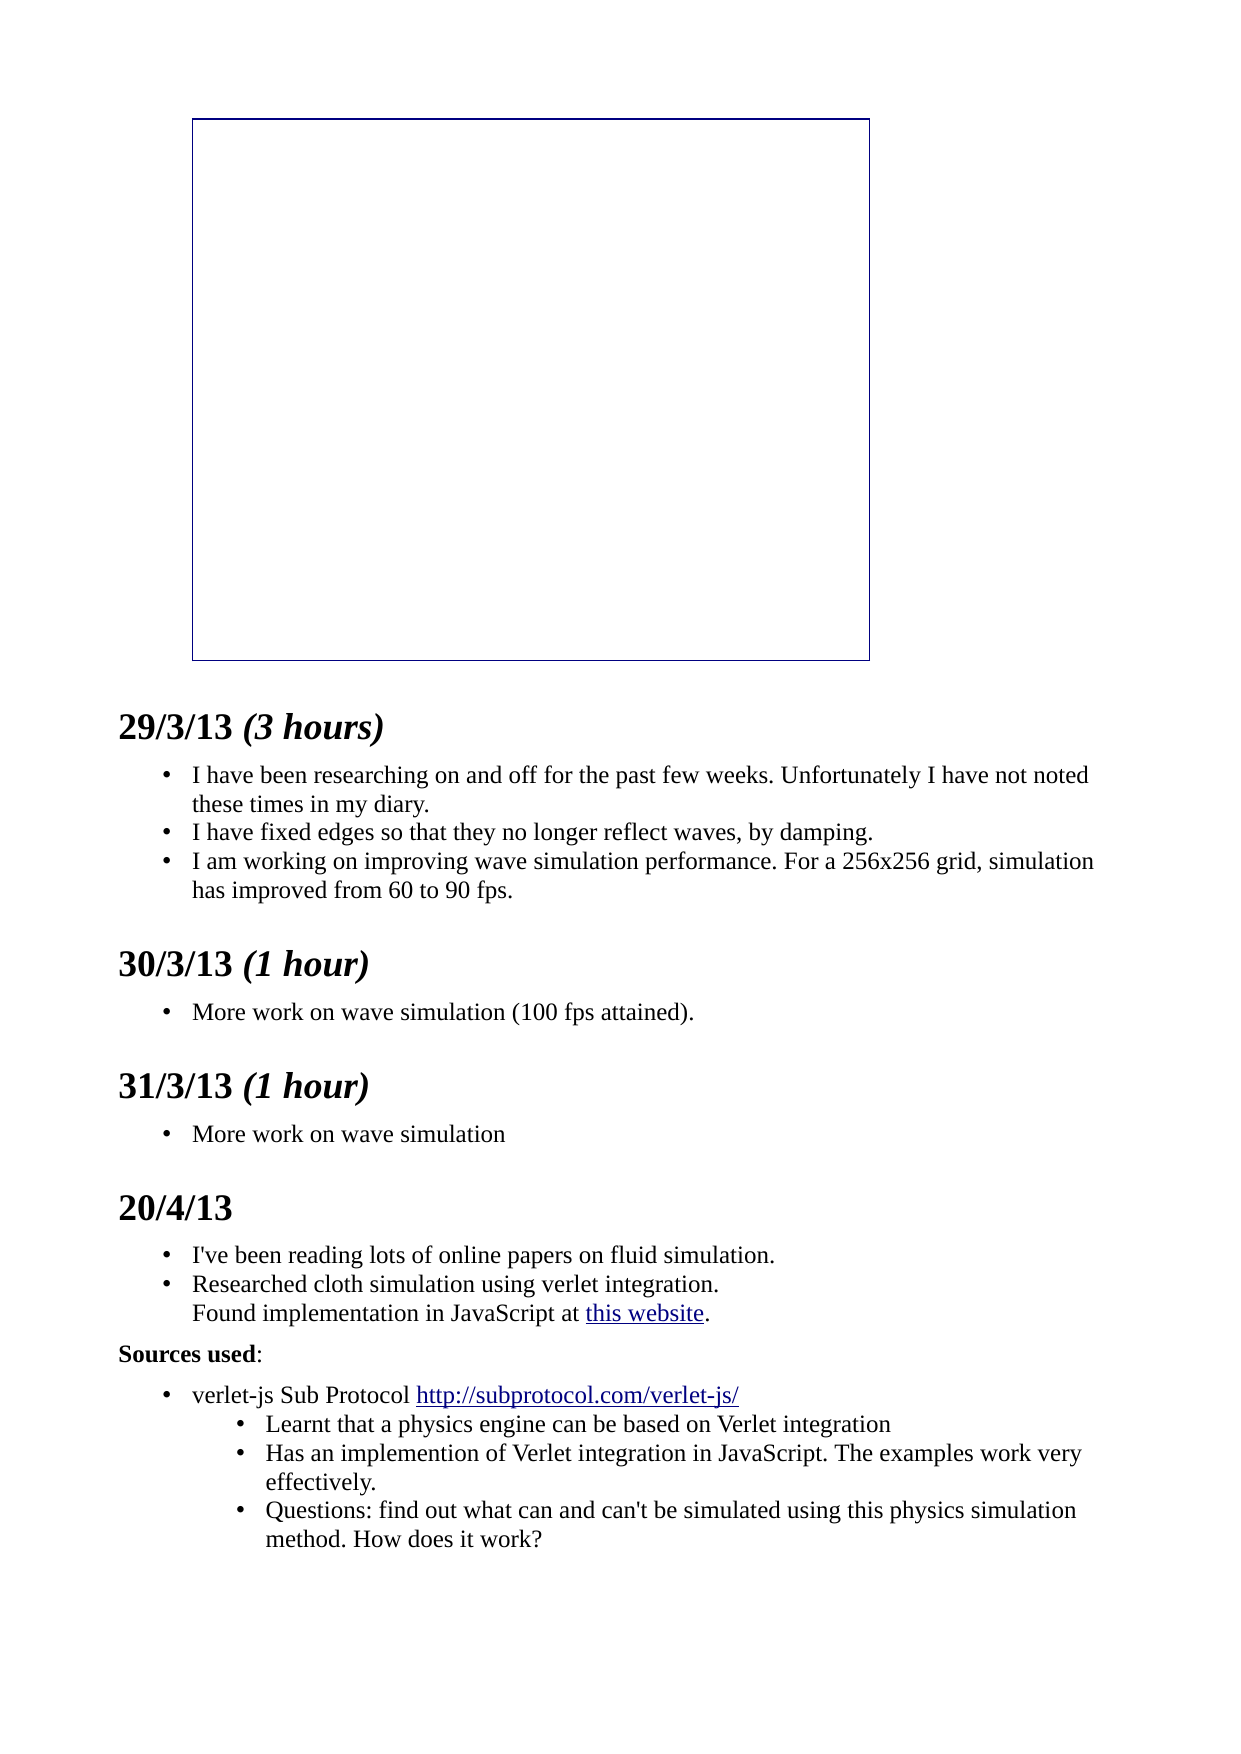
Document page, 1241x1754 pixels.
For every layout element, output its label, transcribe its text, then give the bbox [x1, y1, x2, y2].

list Researched cloth simulation using verlet integration. Found implementation in JavaScript at this website. [162, 1269, 1122, 1327]
list [162, 118, 1122, 667]
list verlet-js Sub Protocol http://subprotocol.com/verlet-js/ [162, 1381, 1122, 1409]
subtitle 31/3/13 (1 hour) [118, 1063, 1122, 1106]
list I've been reading lots of online papers on fluid simulation. [162, 1241, 1122, 1269]
text Sources used: [118, 1339, 1122, 1368]
subtitle 29/3/13 (3 hours) [118, 704, 1122, 747]
subtitle 30/3/13 (1 hour) [118, 941, 1122, 984]
list Learnt that a physics engine can be based on Verlet integration [236, 1409, 1122, 1438]
list Questions: find out what can and can't be simulated using this physics simulation method. How does it work? [236, 1496, 1122, 1553]
list I have been researching on and off for the past few weeks. Unfortunately I have not noted these times in my diary. [162, 760, 1122, 817]
list I am working on improving wave simulation performance. For a 256x256 grid, simulation has improved from 60 to 90 fps. [162, 846, 1122, 904]
list Has an implemention of Verlet integration in JavaScript. The examples work very effectively. [236, 1438, 1122, 1496]
list More work on wave simulation [162, 1119, 1122, 1147]
list I have fixed edges so that they no longer reflect waves, by damping. [162, 817, 1122, 846]
subtitle 20/4/13 [118, 1185, 1122, 1228]
list More work on wave simulation (100 fps attained). [162, 997, 1122, 1026]
